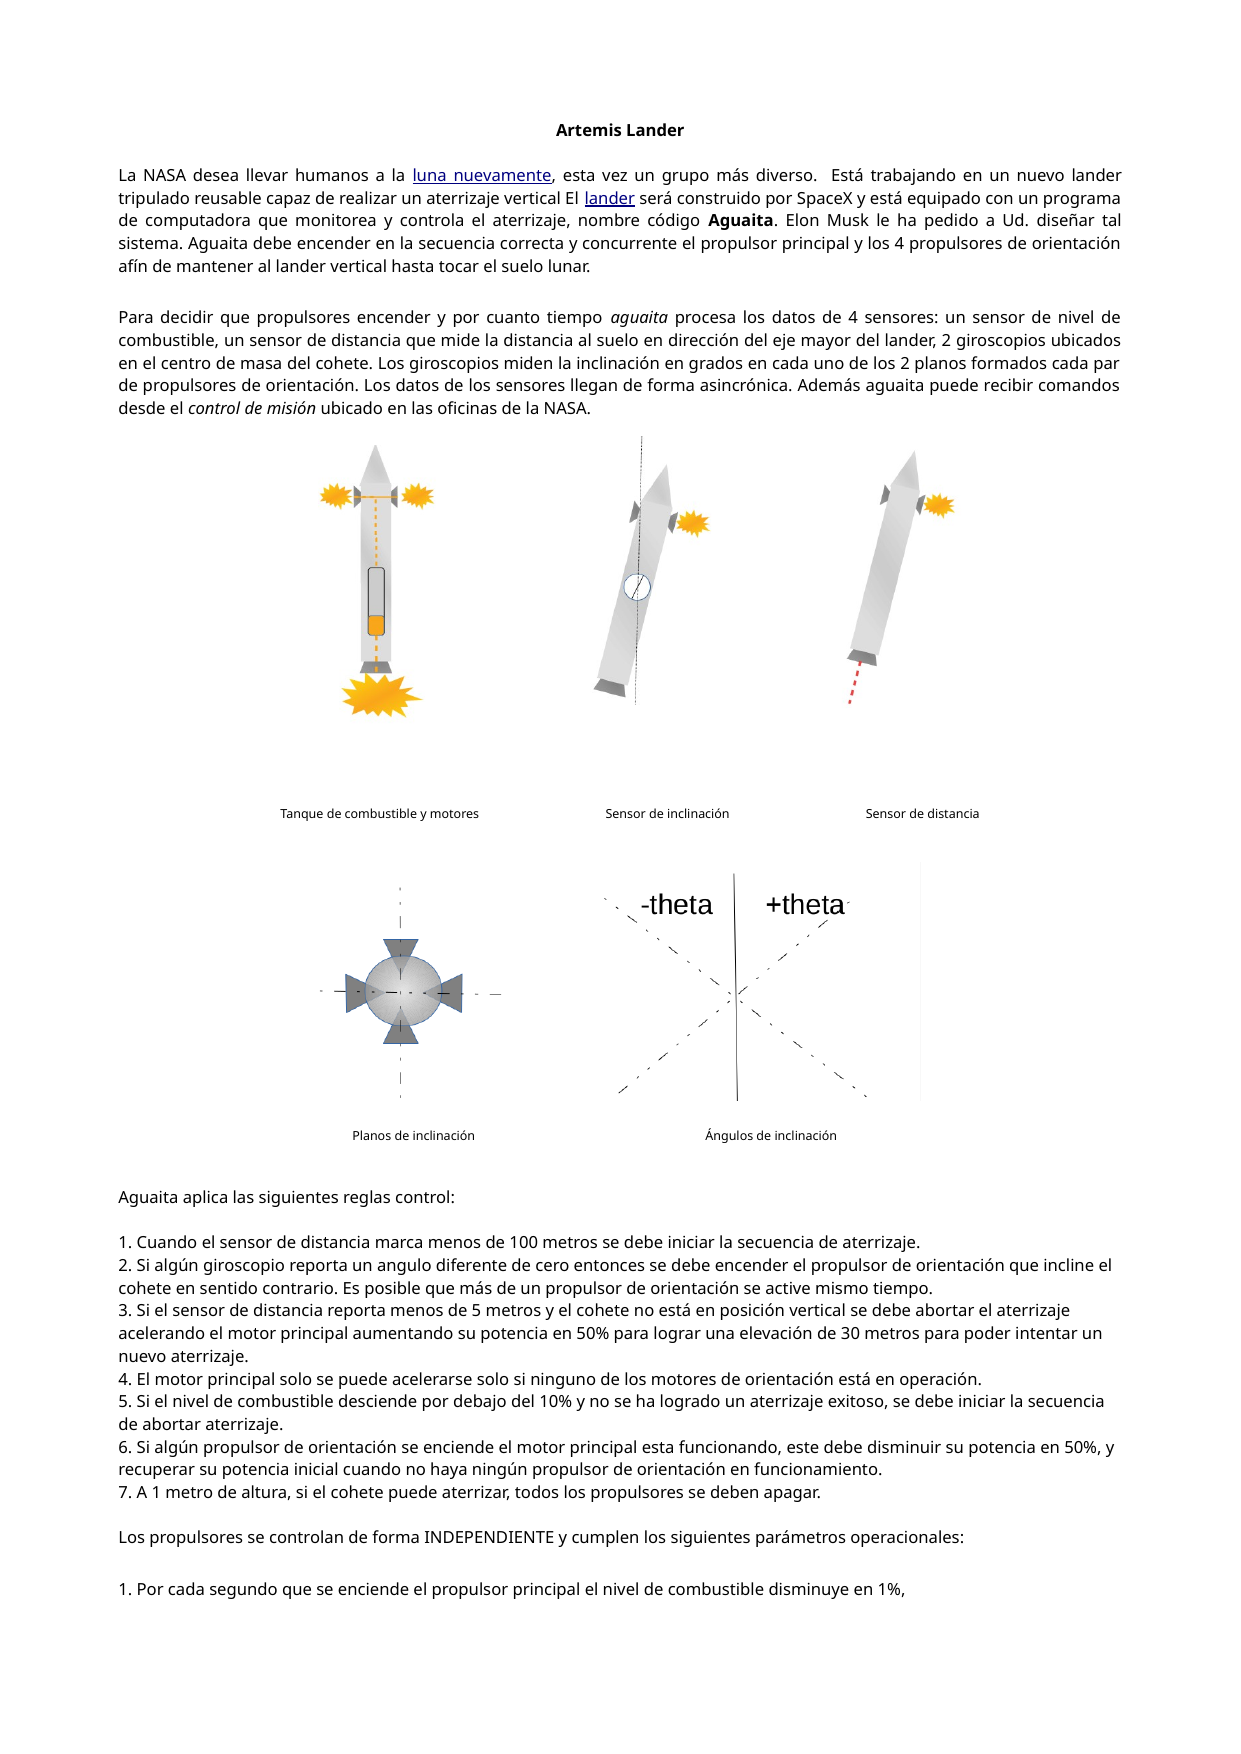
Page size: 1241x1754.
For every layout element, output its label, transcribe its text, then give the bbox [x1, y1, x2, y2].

text Tanque de combustible y motores Sensor de inclinación Sensor de distancia [118, 805, 1122, 822]
text 3. Si el sensor de distancia reporta menos de 5 metros y el cohete no está en posición vertical se debe abortar el aterrizaje acelerando el motor principal aumentando su potencia en 50% para lograr una elevación de 30 metros para poder intentar un nuevo aterrizaje. [118, 1299, 1122, 1367]
text 1. Por cada segundo que se enciende el propulsor principal el nivel de combustible disminuye en 1%, [118, 1578, 1122, 1600]
picture [841, 444, 962, 709]
text 5. Si el nivel de combustible desciende por debajo del 10% y no se ha logrado un aterrizaje exitoso, se debe iniciar la secuencia de abortar aterrizaje. [118, 1390, 1122, 1435]
picture [318, 445, 438, 728]
picture [319, 862, 921, 1101]
picture [579, 436, 721, 705]
text 7. A 1 metro de altura, si el cohete puede aterrizar, todos los propulsores se deben apagar. [118, 1481, 1122, 1503]
text Los propulsores se controlan de forma INDEPENDIENTE y cumplen los siguientes parámetros operacionales: [118, 1526, 1122, 1549]
text Aguaita aplica las siguientes reglas control: [118, 1186, 1122, 1208]
text 1. Cuando el sensor de distancia marca menos de 100 metros se debe iniciar la secuencia de aterrizaje. [118, 1231, 1122, 1254]
text 6. Si algún propulsor de orientación se enciende el motor principal esta funcionando, este debe disminuir su potencia en 50%, y recuperar su potencia inicial cuando no haya ningún propulsor de orientación en funcionamiento. [118, 1435, 1122, 1481]
text 4. El motor principal solo se puede acelerarse solo si ninguno de los motores de orientación está en operación. [118, 1367, 1122, 1390]
text La NASA desea llevar humanos a la luna nuevamente, esta vez un grupo más diverso. Está trabajando en un nuevo lander tripulado reusable capaz de realizar un aterrizaje vertical El lander será construido por SpaceX y está equipado con un programa de computadora que monitorea y controla el aterrizaje, nombre código Aguaita. Elon Musk le ha pedido a Ud. diseñar tal sistema. Aguaita debe encender en la secuencia correcta y concurrente el propulsor principal y los 4 propulsores de orientación afín de mantener al lander vertical hasta tocar el suelo lunar. [118, 163, 1122, 277]
text Para decidir que propulsores encender y por cuanto tiempo aguaita procesa los datos de 4 sensores: un sensor de nivel de combustible, un sensor de distancia que mide la distancia al suelo en dirección del eje mayor del lander, 2 giroscopios ubicados en el centro de masa del cohete. Los giroscopios miden la inclinación en grados en cada uno de los 2 planos formados cada par de propulsores de orientación. Los datos de los sensores llegan de forma asincrónica. Además aguaita puede recibir comandos desde el control de misión ubicado en las oficinas de la NASA. [118, 306, 1122, 419]
text Planos de inclinación Ángulos de inclinación [118, 1123, 1122, 1146]
text Artemis Lander [118, 118, 1122, 141]
text 2. Si algún giroscopio reporta un angulo diferente de cero entonces se debe encender el propulsor de orientación que incline el cohete en sentido contrario. Es posible que más de un propulsor de orientación se active mismo tiempo. [118, 1254, 1122, 1299]
